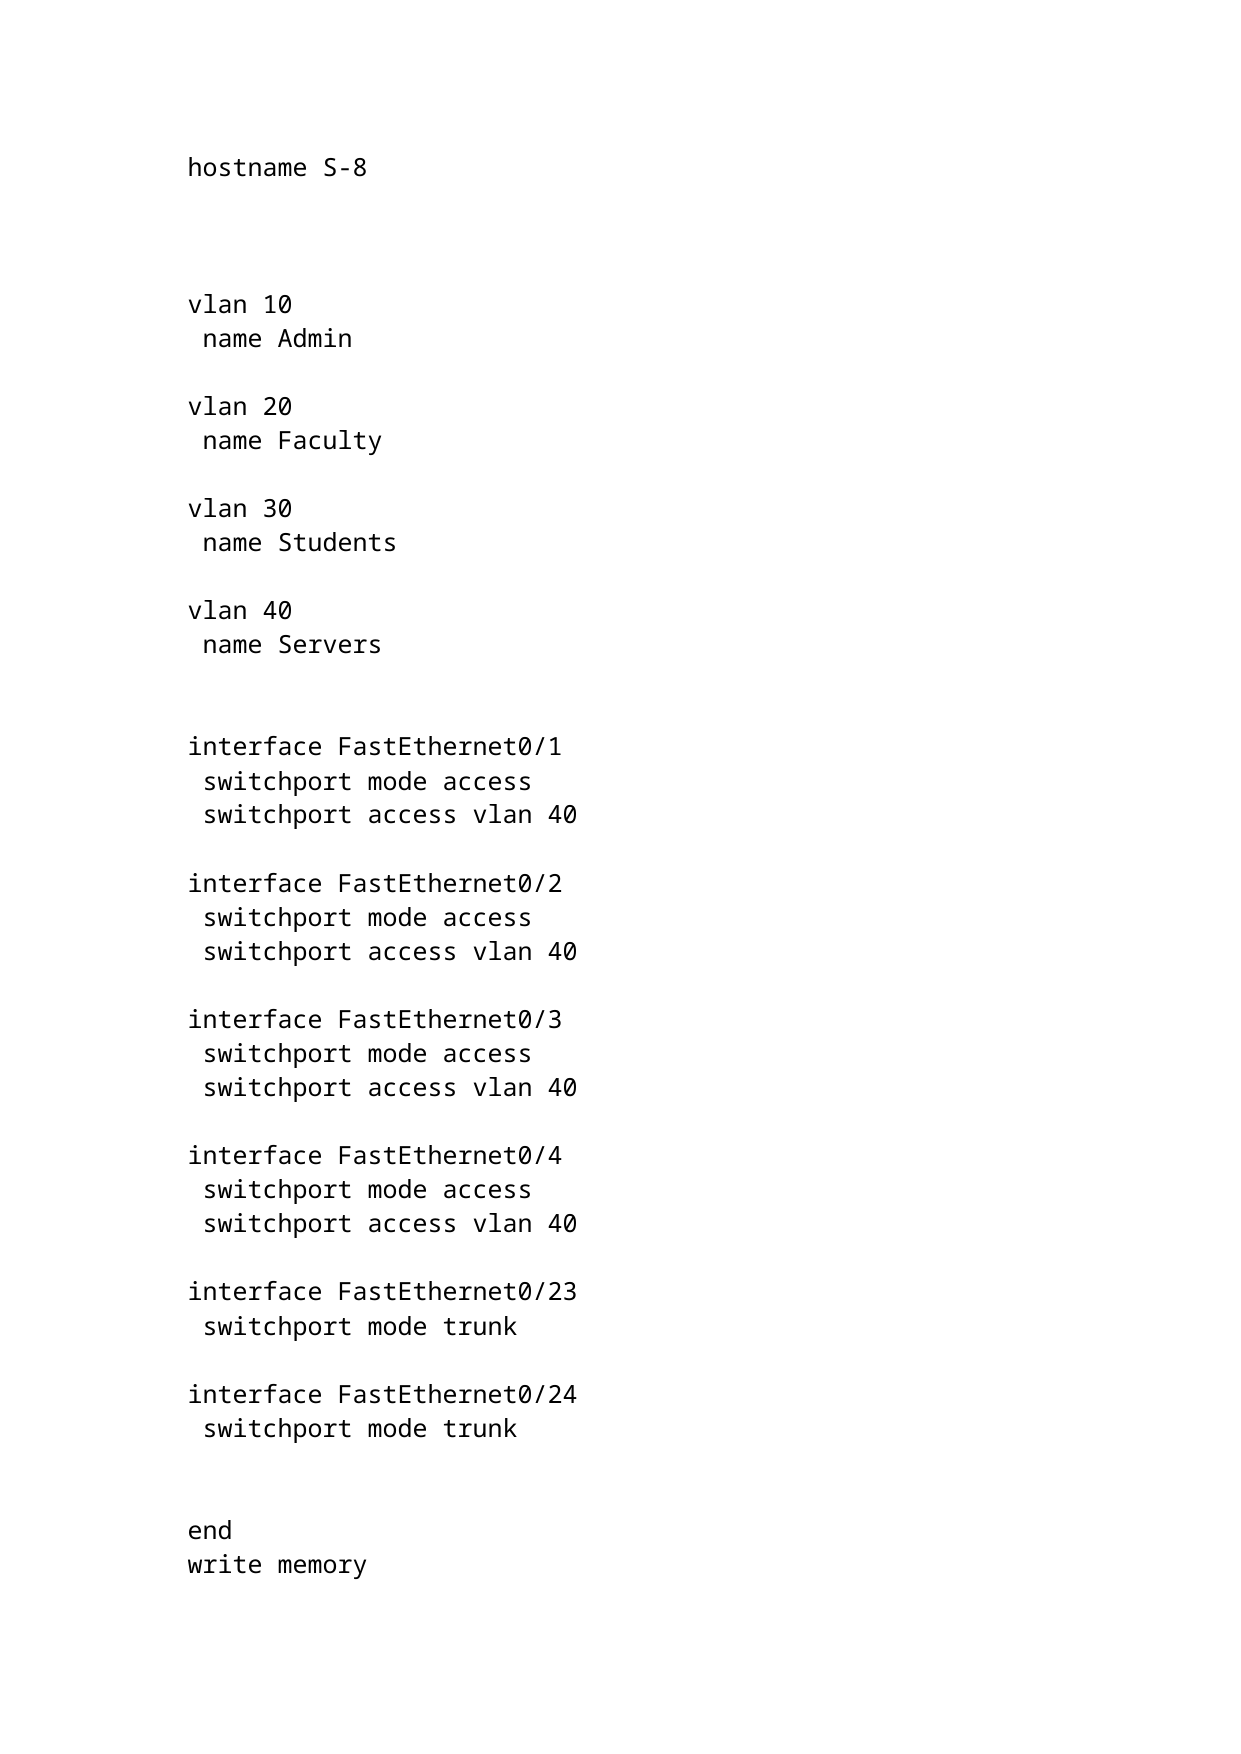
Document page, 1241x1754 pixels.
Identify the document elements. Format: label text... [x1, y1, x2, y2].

text switchport mode trunk [187, 1308, 1053, 1342]
text end [187, 1512, 1053, 1547]
text interface FastEthernet0/2 [187, 865, 1053, 899]
text interface FastEthernet0/1 [187, 729, 1053, 763]
text switchport access vlan 40 [187, 1206, 1053, 1240]
text vlan 10 [187, 286, 1053, 320]
text name Servers [187, 627, 1053, 661]
text switchport access vlan 40 [187, 797, 1053, 831]
text vlan 20 [187, 388, 1053, 422]
text write memory [187, 1547, 1053, 1581]
text name Faculty [187, 422, 1053, 457]
text vlan 30 [187, 491, 1053, 525]
text vlan 40 [187, 593, 1053, 627]
text switchport access vlan 40 [187, 933, 1053, 967]
text switchport mode trunk [187, 1410, 1053, 1444]
text interface FastEthernet0/3 [187, 1002, 1053, 1036]
text switchport access vlan 40 [187, 1070, 1053, 1104]
text interface FastEthernet0/24 [187, 1376, 1053, 1410]
text switchport mode access [187, 899, 1053, 933]
text name Admin [187, 320, 1053, 354]
text interface FastEthernet0/4 [187, 1138, 1053, 1172]
text switchport mode access [187, 1036, 1053, 1070]
text switchport mode access [187, 1172, 1053, 1206]
text switchport mode access [187, 763, 1053, 797]
text name Students [187, 525, 1053, 559]
text hostname S-8 [187, 150, 1053, 184]
text interface FastEthernet0/23 [187, 1274, 1053, 1308]
